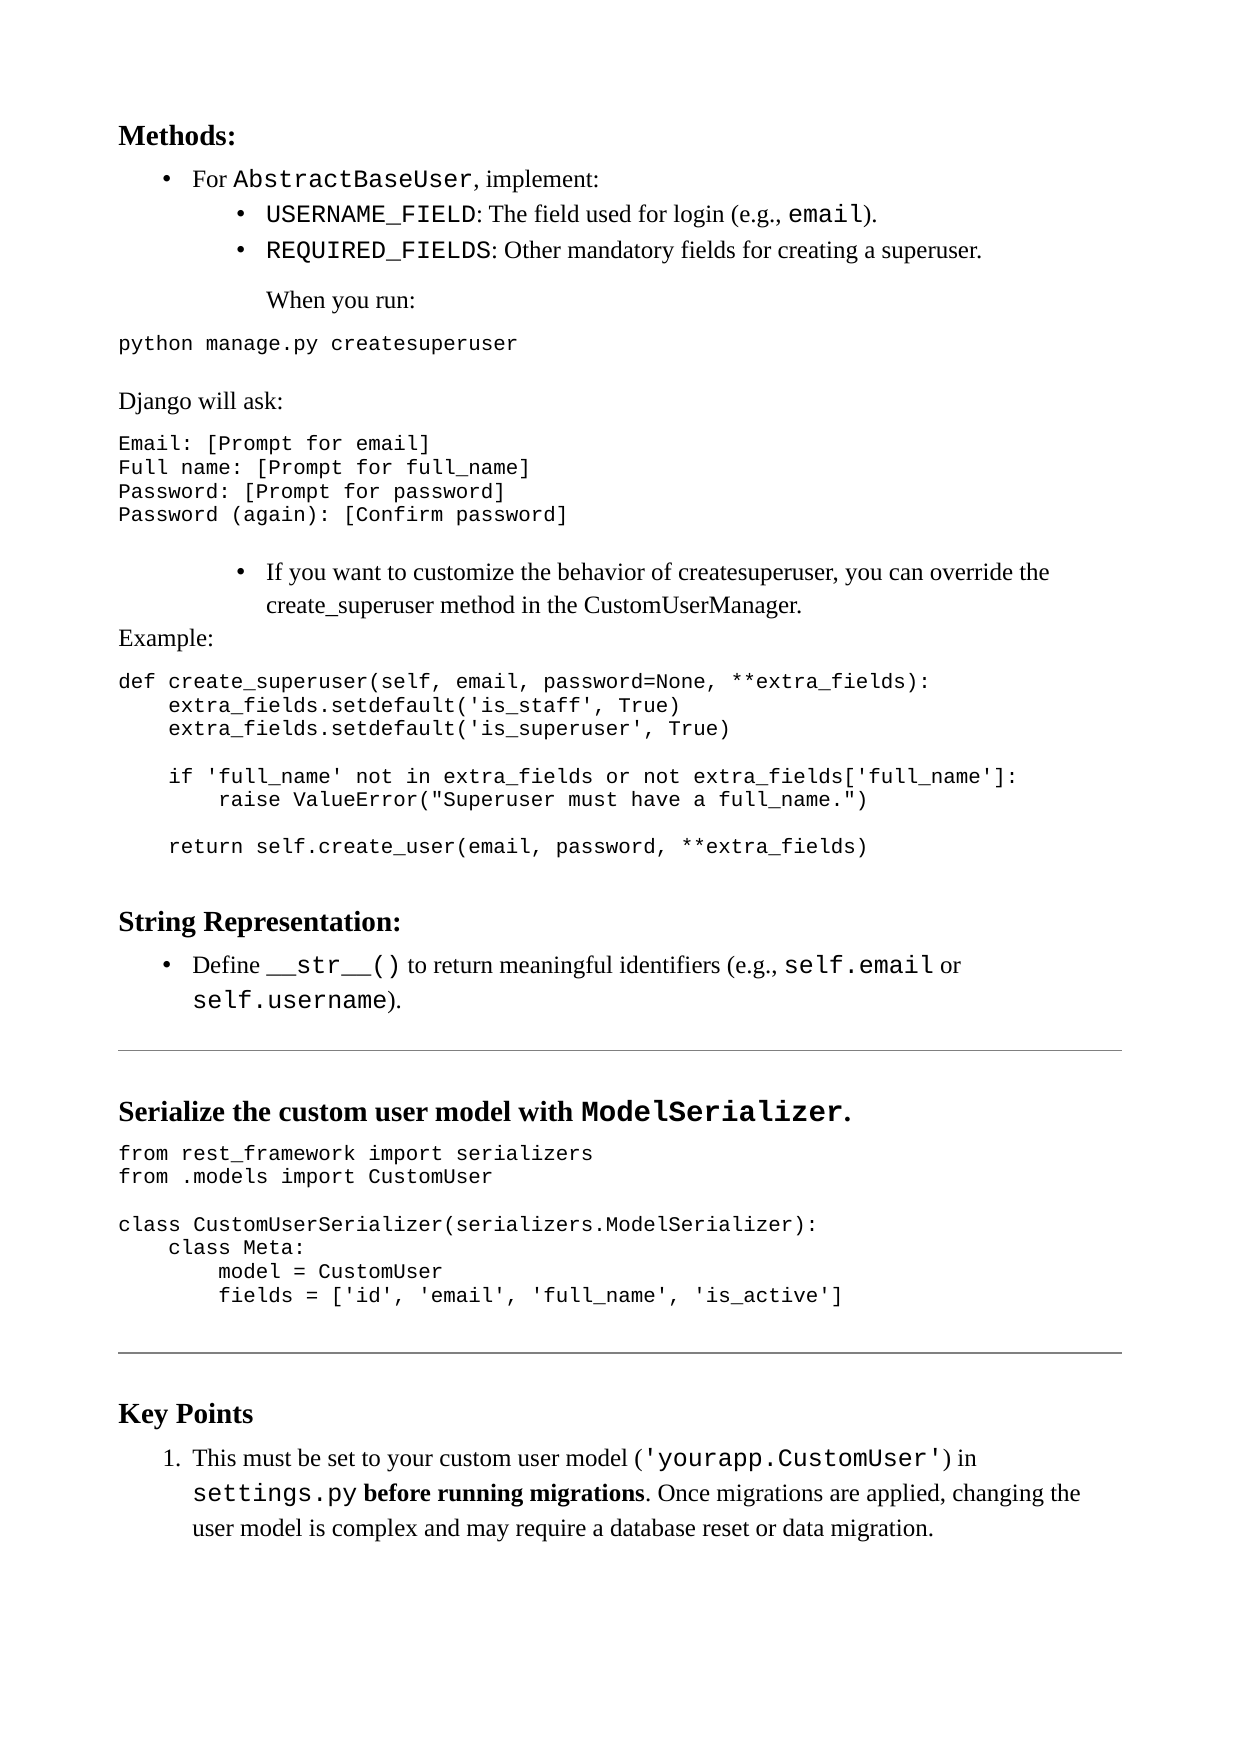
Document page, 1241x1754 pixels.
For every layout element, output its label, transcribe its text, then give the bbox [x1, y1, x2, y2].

list This must be set to your custom user model ('yourapp.CustomUser') in settings.py before running migrations. Once migrations are applied, changing the user model is complex and may require a database reset or data migration. [162, 1443, 1122, 1542]
list For AbstractBaseUser, implement: [162, 164, 1122, 195]
text Example: [118, 623, 1122, 652]
text fields = ['id', 'email', 'full_name', 'is_active'] [118, 1285, 1122, 1308]
text def create_superuser(self, email, password=None, **extra_fields): [118, 671, 1122, 695]
subtitle String Representation: [118, 904, 1122, 938]
text raise ValueError("Superuser must have a full_name.") [118, 789, 1122, 813]
text class CustomUserSerializer(serializers.ModelSerializer): [118, 1214, 1122, 1237]
text extra_fields.setdefault('is_superuser', True) [118, 718, 1122, 742]
text Full name: [Prompt for full_name] [118, 457, 1122, 481]
text return self.create_user(email, password, **extra_fields) [118, 837, 1122, 860]
text from rest_framework import serializers [118, 1143, 1122, 1166]
list USERNAME_FIELD: The field used for login (e.g., email). [236, 199, 1122, 230]
text if 'full_name' not in extra_fields or not extra_fields['full_name']: [118, 766, 1122, 789]
text Django will ask: [118, 386, 1122, 414]
text model = CustomUser [118, 1261, 1122, 1285]
text python manage.py createsuperuser [118, 333, 1122, 356]
subtitle Methods: [118, 118, 1122, 152]
text Password: [Prompt for password] [118, 481, 1122, 504]
list When you run: [236, 285, 1122, 314]
list Define __str__() to return meaningful identifiers (e.g., self.email or self.username). [162, 950, 1122, 1016]
text extra_fields.setdefault('is_staff', True) [118, 695, 1122, 718]
text class Meta: [118, 1237, 1122, 1261]
subtitle Key Points [118, 1397, 1122, 1430]
list REQUIRED_FIELDS: Other mandatory fields for creating a superuser. [236, 235, 1122, 266]
list If you want to customize the behavior of createsuperuser, you can override the create_superuser method in the CustomUserManager. [236, 557, 1122, 619]
text Email: [Prompt for email] [118, 433, 1122, 457]
text from .models import CustomUser [118, 1166, 1122, 1190]
subtitle Serialize the custom user model with ModelSerializer. [118, 1094, 1122, 1130]
text Password (again): [Confirm password] [118, 504, 1122, 528]
